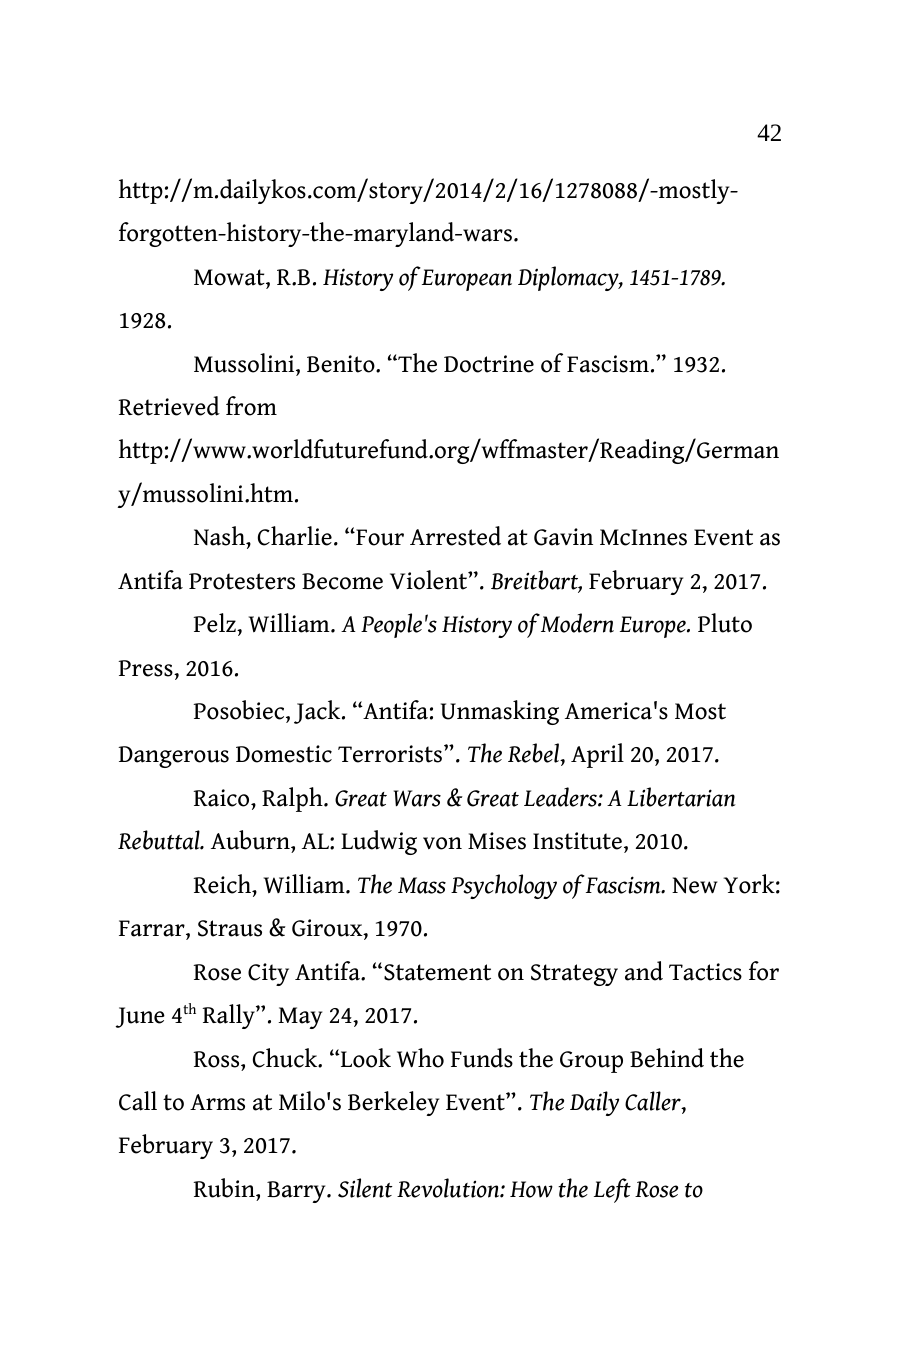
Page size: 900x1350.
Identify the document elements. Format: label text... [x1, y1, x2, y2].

text http://m.dailykos.com/story/2014/2/16/1278088/-mostly-forgotten-history-the-maryland-wars. [118, 176, 782, 249]
text Ross, Chuck. “Look Who Funds the Group Behind the Call to Arms at Milo's Berkeley Event”. The Daily Caller, February 3, 2017. [118, 1045, 782, 1161]
text Rubin, Barry. Silent Revolution: How the Left Rose to [118, 1175, 782, 1204]
text Mussolini, Benito. “The Doctrine of Fascism.” 1932. Retrieved from http://www.worldfuturefund.org/wffmaster/Reading/Germany/mussolini.htm. [118, 350, 782, 509]
text Mowat, R.B. History of European Diplomacy, 1451-1789. 1928. [118, 263, 782, 336]
text Pelz, William. A People's History of Modern Europe. Pluto Press, 2016. [118, 611, 782, 683]
text Rose City Antifa. “Statement on Strategy and Tactics for June 4th Rally”. May 24, 2017. [118, 958, 782, 1031]
text Raico, Ralph. Great Wars & Great Leaders: A Libertarian Rebuttal. Auburn, AL: Ludwig von Mises Institute, 2010. [118, 784, 782, 857]
text Nash, Charlie. “Four Arrested at Gavin McInnes Event as Antifa Protesters Become Violent”. Breitbart, February 2, 2017. [118, 524, 782, 596]
text Posobiec, Jack. “Antifa: Unmasking America's Most Dangerous Domestic Terrorists”. The Rebel, April 20, 2017. [118, 698, 782, 770]
text Reich, William. The Mass Psychology of Fascism. New York: Farrar, Straus & Giroux, 1970. [118, 871, 782, 944]
